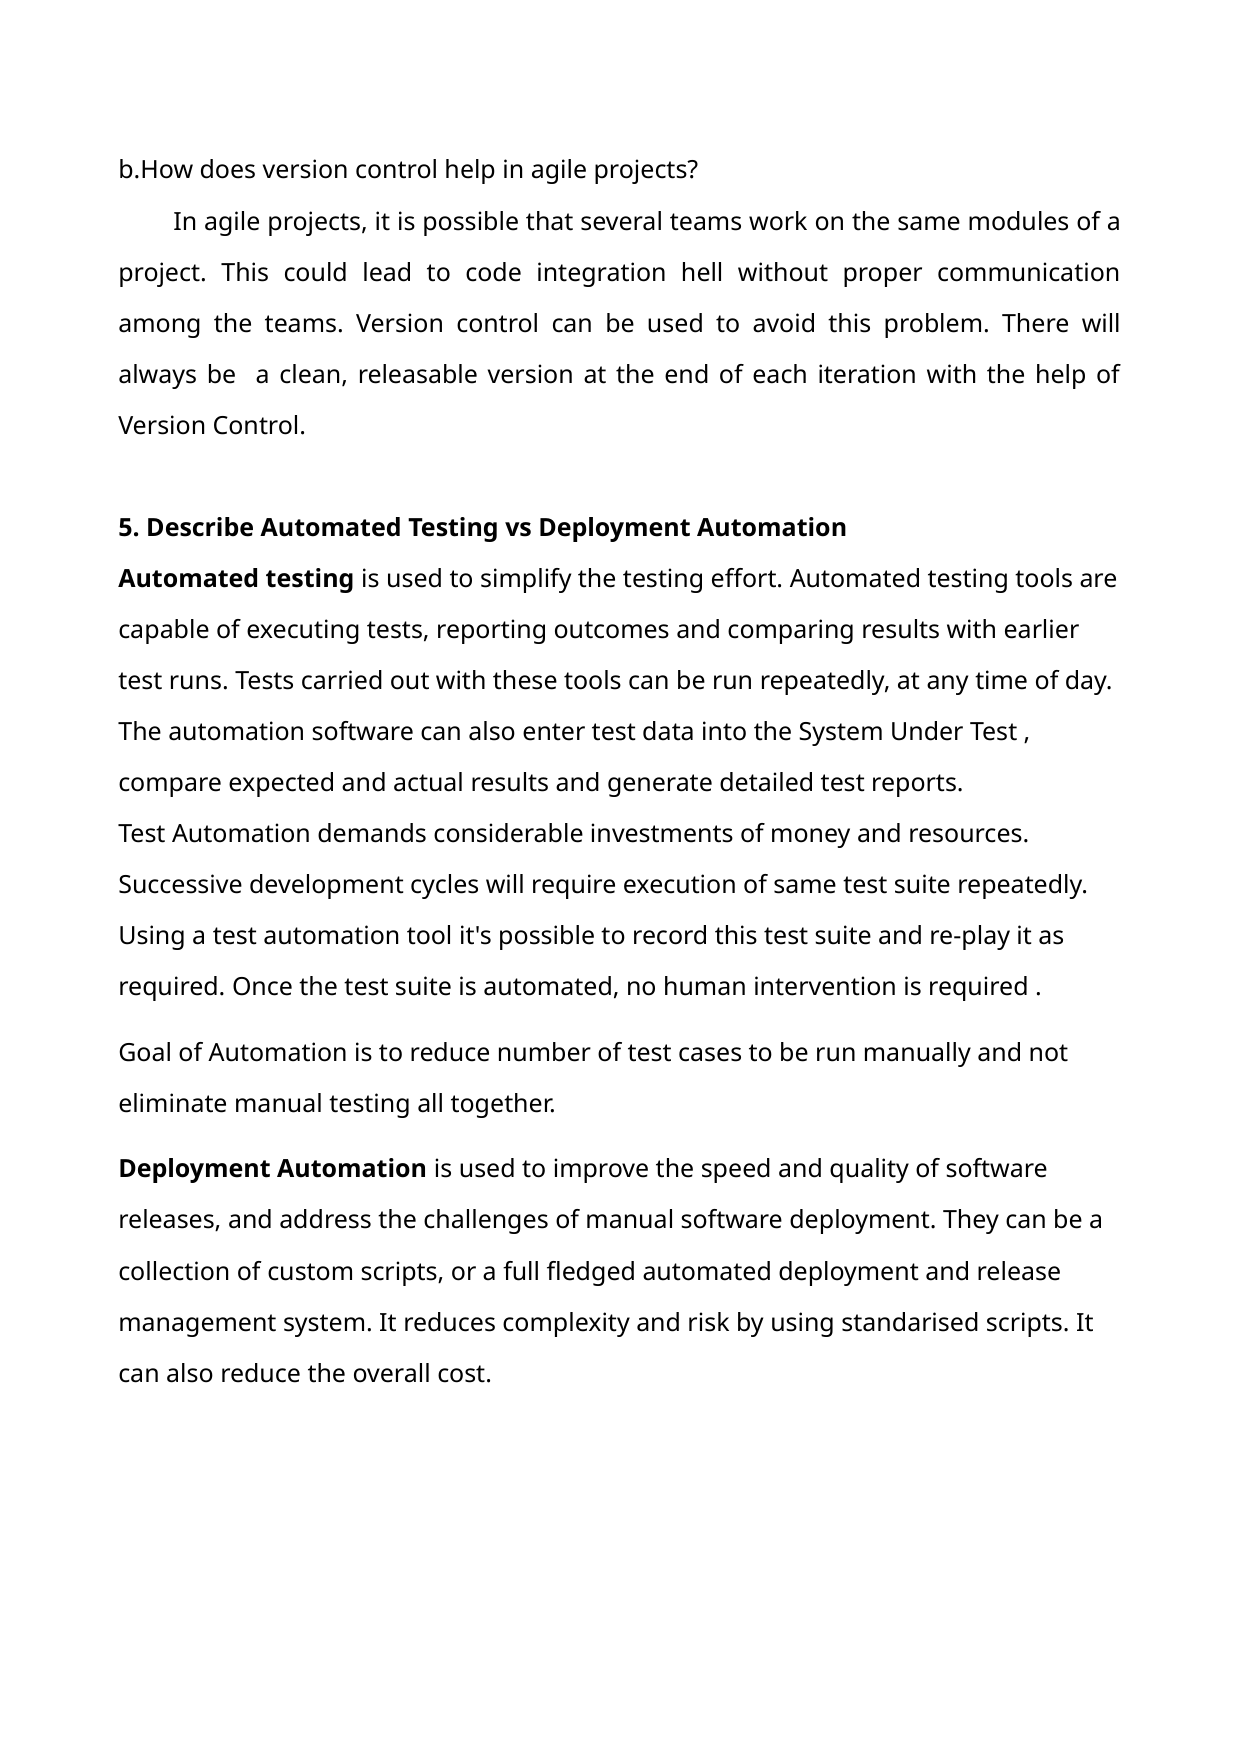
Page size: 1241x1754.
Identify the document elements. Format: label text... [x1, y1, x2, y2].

text In agile projects, it is possible that several teams work on the same modules of a project. This could lead to code integration hell without proper communication among the teams. Version control can be used to avoid this problem. There will always be a clean, releasable version at the end of each iteration with the help of Version Control. [118, 203, 1122, 441]
text Deployment Automation is used to improve the speed and quality of software releases, and address the challenges of manual software deployment. They can be a collection of custom scripts, or a full fledged automated deployment and release management system. It reduces complexity and risk by using standarised scripts. It can also reduce the overall cost. [118, 1151, 1122, 1389]
text Automated testing is used to simplify the testing effort. Automated testing tools are capable of executing tests, reporting outcomes and comparing results with earlier test runs. Tests carried out with these tools can be run repeatedly, at any time of day. The automation software can also enter test data into the System Under Test , compare expected and actual results and generate detailed test reports. [118, 561, 1122, 799]
text b.How does version control help in agile projects? [118, 152, 1122, 186]
text Goal of Automation is to reduce number of test cases to be run manually and not eliminate manual testing all together. [118, 1034, 1122, 1119]
text Test Automation demands considerable investments of money and resources. Successive development cycles will require execution of same test suite repeatedly. Using a test automation tool it's possible to record this test suite and re-play it as required. Once the test suite is automated, no human intervention is required . [118, 816, 1122, 1003]
text 5. Describe Automated Testing vs Deployment Automation [118, 509, 1122, 543]
